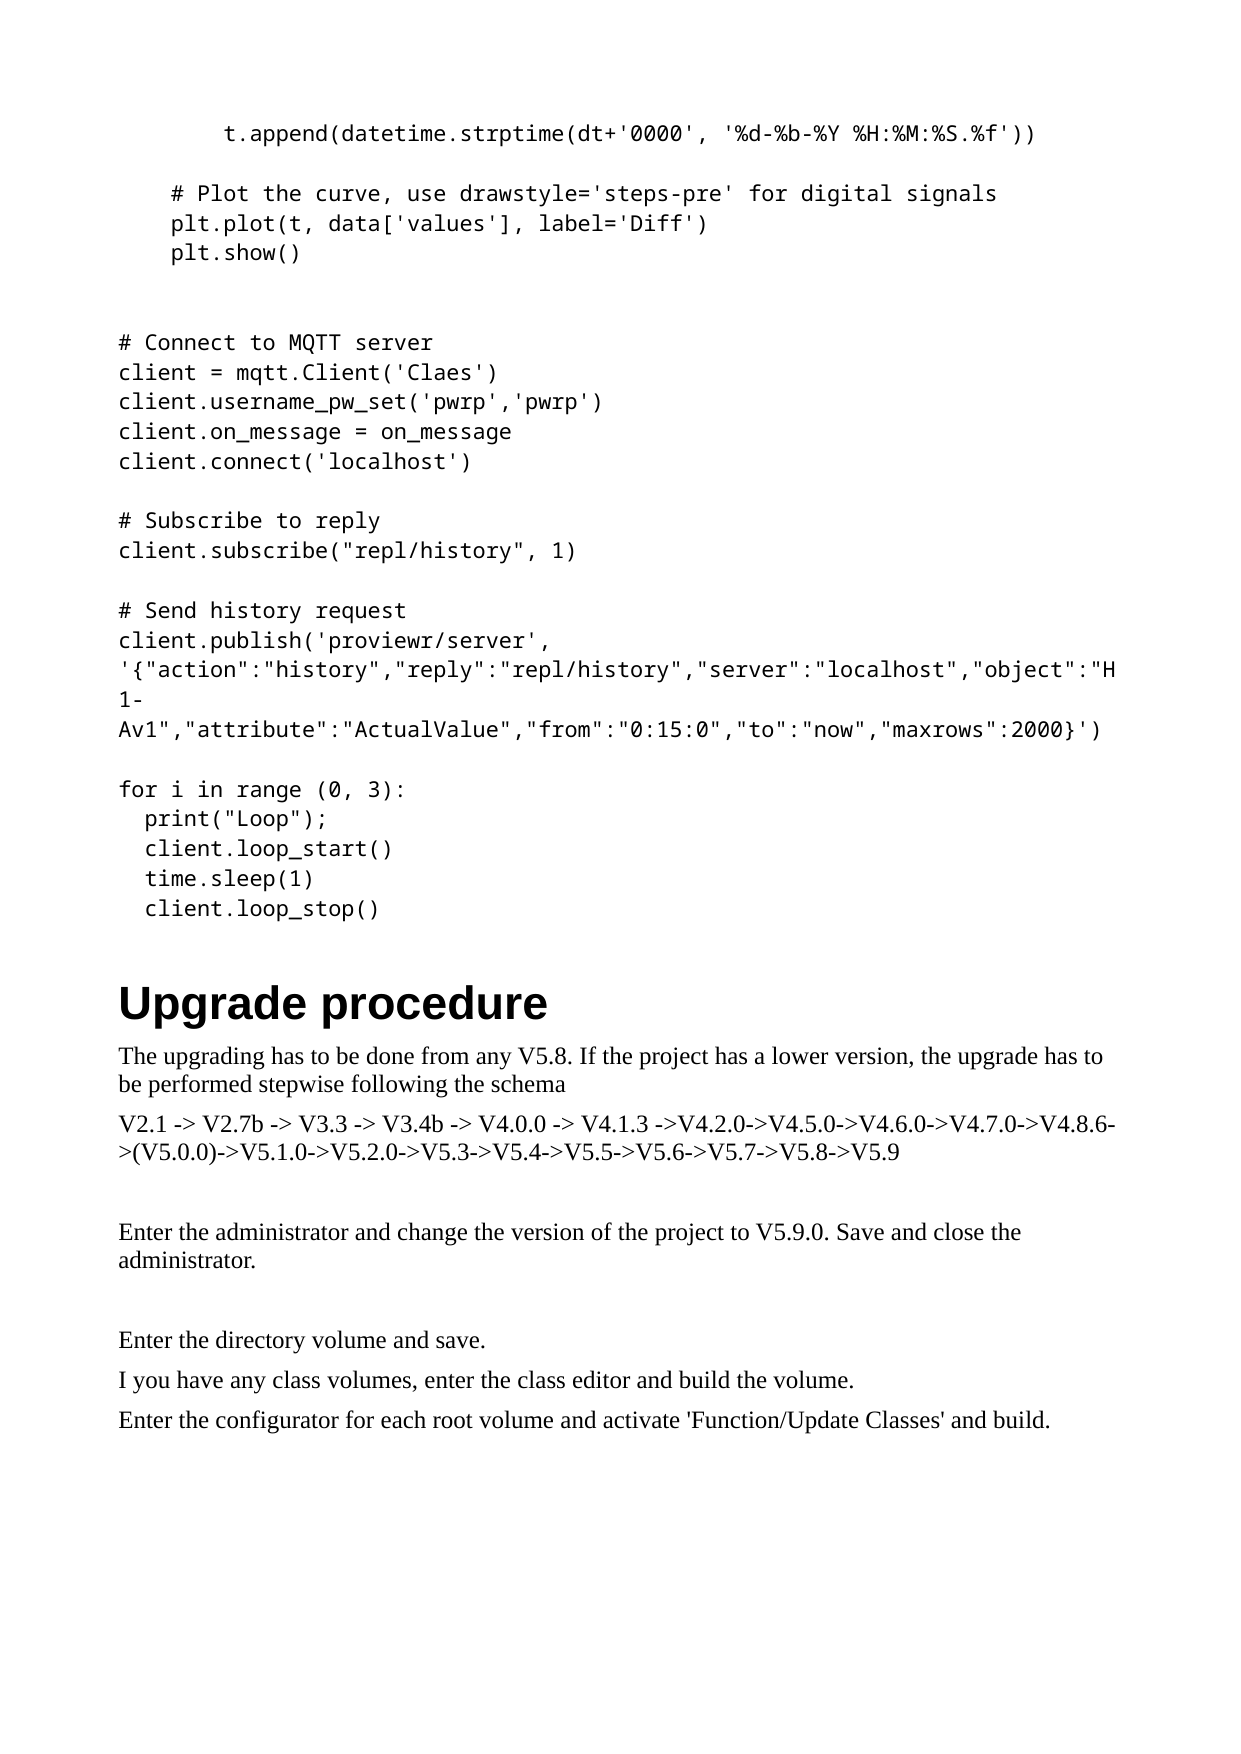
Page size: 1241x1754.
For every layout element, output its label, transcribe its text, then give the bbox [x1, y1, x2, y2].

text Enter the configurator for each root volume and activate 'Function/Update Classes' and build. [118, 1407, 1122, 1434]
text Enter the directory volume and save. [118, 1326, 1122, 1354]
text plt.plot(t, data['values'], label='Diff') [118, 207, 1122, 237]
text The upgrading has to be done from any V5.8. If the project has a lower version, the upgrade has to be performed stepwise following the schema [118, 1042, 1122, 1097]
text # Connect to MQTT server [118, 327, 1122, 356]
text I you have any class volumes, enter the class editor and build the volume. [118, 1366, 1122, 1394]
text Enter the administrator and change the version of the project to V5.9.0. Save and close the administrator. [118, 1218, 1122, 1273]
text client.subscribe("repl/history", 1) [118, 535, 1122, 565]
text # Send history request [118, 595, 1122, 624]
text print("Loop"); [118, 803, 1122, 833]
text t.append(datetime.strptime(dt+'0000', '%d-%b-%Y %H:%M:%S.%f')) [118, 118, 1122, 148]
text client.on_message = on_message [118, 416, 1122, 446]
text client.loop_stop() [118, 893, 1122, 922]
text client.username_pw_set('pwrp','pwrp') [118, 386, 1122, 416]
text client.loop_start() [118, 833, 1122, 863]
text for i in range (0, 3): [118, 773, 1122, 803]
text client.connect('localhost') [118, 446, 1122, 476]
text # Plot the curve, use drawstyle='steps-pre' for digital signals [118, 178, 1122, 207]
text time.sleep(1) [118, 863, 1122, 893]
text client.publish('proviewr/server', '{"action":"history","reply":"repl/history","server":"localhost","object":"H1-Av1","attribute":"ActualValue","from":"0:15:0","to":"now","maxrows":2000}') [118, 624, 1122, 744]
text # Subscribe to reply [118, 505, 1122, 535]
text client = mqtt.Client('Claes') [118, 356, 1122, 386]
text plt.show() [118, 237, 1122, 267]
subtitle Upgrade procedure [118, 977, 1122, 1029]
text V2.1 -> V2.7b -> V3.3 -> V3.4b -> V4.0.0 -> V4.1.3 ->V4.2.0->V4.5.0->V4.6.0->V4.7.0->V4.8.6->(V5.0.0)->V5.1.0->V5.2.0->V5.3->V5.4->V5.5->V5.6->V5.7->V5.8->V5.9 [118, 1110, 1122, 1165]
